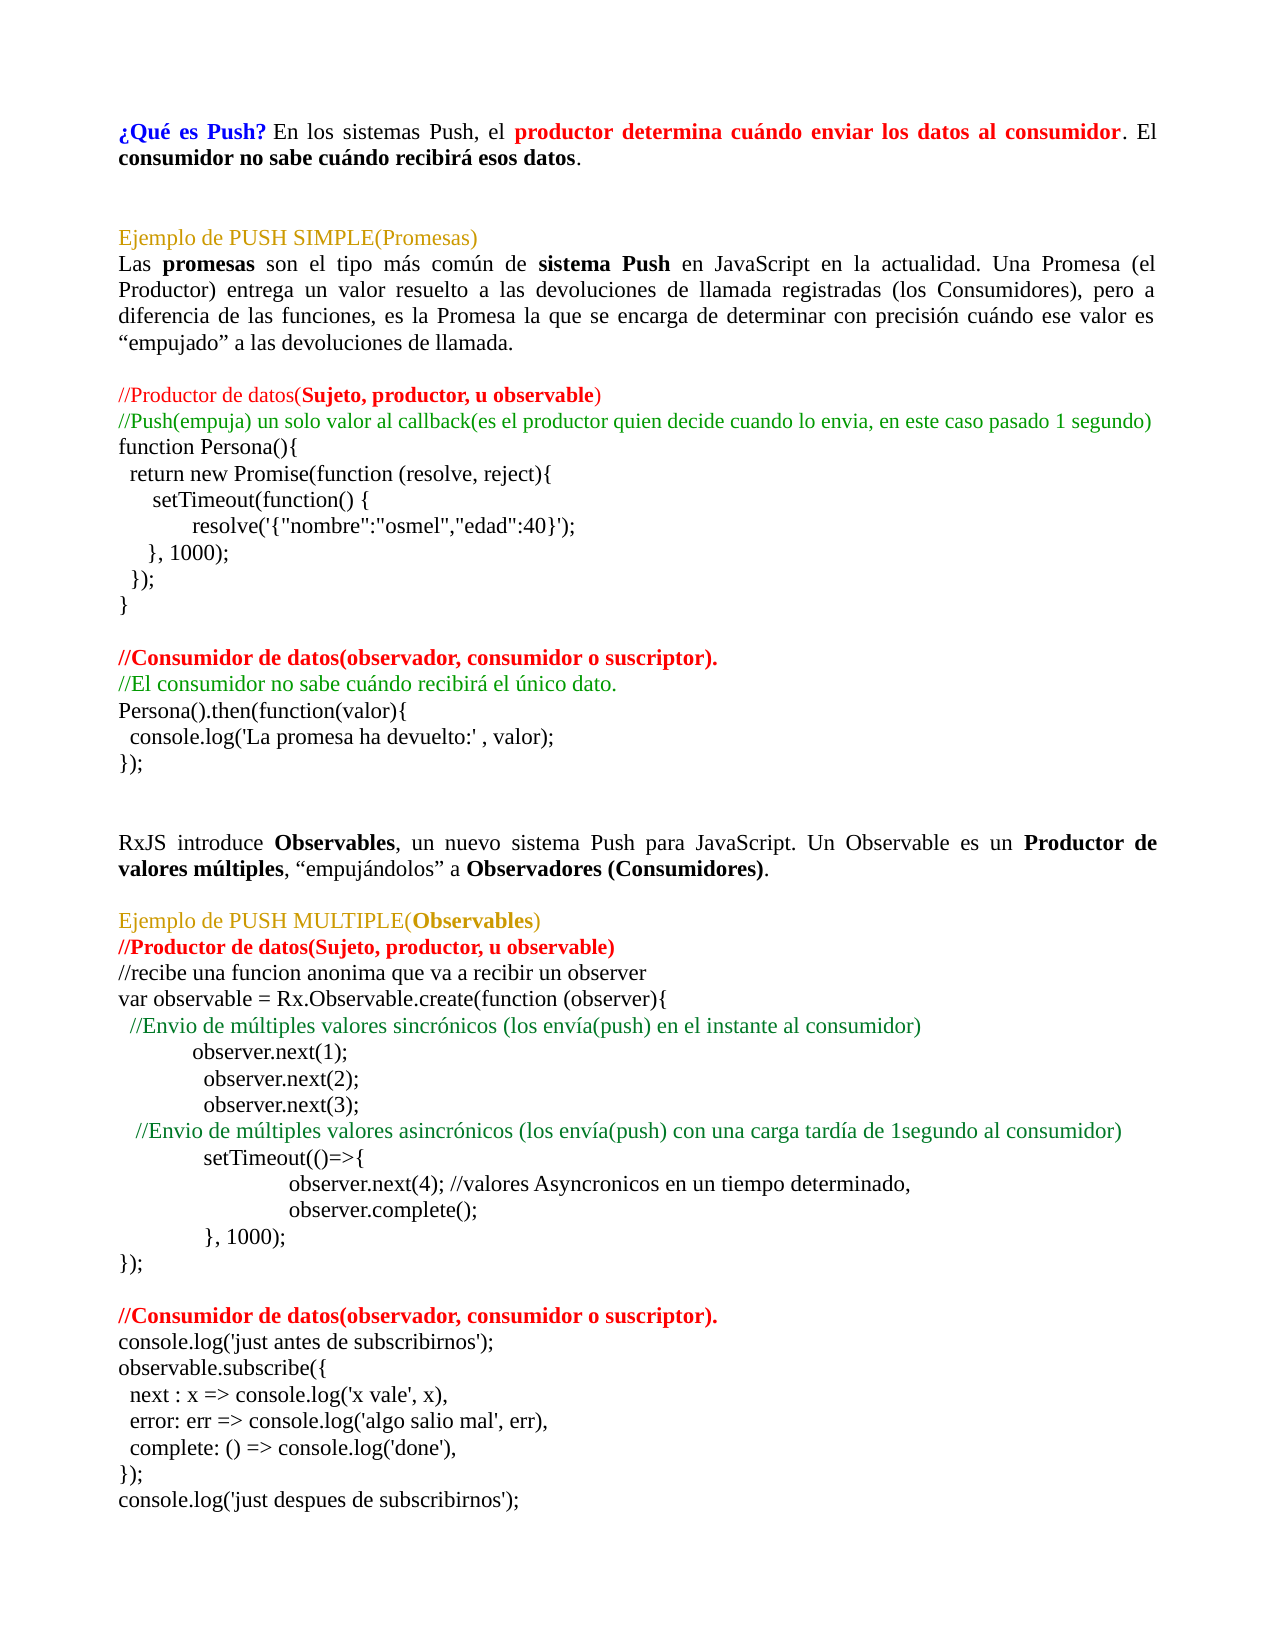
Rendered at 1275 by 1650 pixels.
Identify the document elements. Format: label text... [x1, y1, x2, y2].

text //Consumidor de datos(observador, consumidor o suscriptor). [118, 1302, 1157, 1328]
text Ejemplo de PUSH MULTIPLE(Observables) [118, 908, 1157, 934]
text } [118, 591, 1157, 618]
text error: err => console.log('algo salio mal', err), [118, 1407, 1157, 1433]
text setTimeout(function() { [118, 486, 1157, 512]
text console.log('just antes de subscribirnos'); [118, 1328, 1157, 1354]
text }); [118, 565, 1157, 591]
text resolve('{"nombre":"osmel","edad":40}'); [118, 512, 1157, 539]
text }); [118, 749, 1157, 776]
text function Persona(){ [118, 433, 1157, 459]
text //Push(empuja) un solo valor al callback(es el productor quien decide cuando lo envia, en este caso pasado 1 segundo) [118, 407, 1157, 433]
text //Productor de datos(Sujeto, productor, u observable) [118, 934, 1157, 959]
text //Consumidor de datos(observador, consumidor o suscriptor). [118, 644, 1157, 670]
text Ejemplo de PUSH SIMPLE(Promesas) [118, 223, 1157, 250]
text //Envio de múltiples valores sincrónicos (los envía(push) en el instante al consumidor) [118, 1012, 1157, 1038]
text Las promesas son el tipo más común de sistema Push en JavaScript en la actualidad. Una Promesa (el Productor) entrega un valor resuelto a las devoluciones de llamada registradas (los Consumidores), pero a diferencia de las funciones, es la Promesa la que se encarga de determinar con precisión cuándo ese valor es “empujado” a las devoluciones de llamada. [118, 250, 1157, 355]
text console.log('just despues de subscribirnos'); [118, 1486, 1157, 1513]
text ¿Qué es Push? En los sistemas Push, el productor determina cuándo enviar los datos al consumidor. El consumidor no sabe cuándo recibirá esos datos. [118, 118, 1157, 171]
text next : x => console.log('x vale', x), [118, 1381, 1157, 1407]
text return new Promise(function (resolve, reject){ [118, 459, 1157, 486]
text //El consumidor no sabe cuándo recibirá el único dato. [118, 670, 1157, 697]
text RxJS introduce Observables, un nuevo sistema Push para JavaScript. Un Observable es un Productor de valores múltiples, “empujándolos” a Observadores (Consumidores). [118, 828, 1157, 881]
text }, 1000); [118, 539, 1157, 565]
text complete: () => console.log('done'), [118, 1433, 1157, 1460]
text observer.next(1); [118, 1038, 1157, 1064]
text }); [118, 1249, 1157, 1275]
text //Envio de múltiples valores asincrónicos (los envía(push) con una carga tardía de 1segundo al consumidor) [118, 1117, 1157, 1144]
text Persona().then(function(valor){ [118, 697, 1157, 723]
text //Productor de datos(Sujeto, productor, u observable) [118, 382, 1157, 407]
text console.log('La promesa ha devuelto:' , valor); [118, 723, 1157, 749]
text observer.complete(); [118, 1196, 1157, 1223]
text }, 1000); [118, 1223, 1157, 1249]
text observable.subscribe({ [118, 1354, 1157, 1381]
text setTimeout(()=>{ [118, 1144, 1157, 1170]
text observer.next(3); [118, 1091, 1157, 1117]
text //recibe una funcion anonima que va a recibir un observer [118, 959, 1157, 986]
text }); [118, 1460, 1157, 1486]
text var observable = Rx.Observable.create(function (observer){ [118, 986, 1157, 1012]
text observer.next(2); [118, 1064, 1157, 1091]
text observer.next(4); //valores Asyncronicos en un tiempo determinado, [118, 1170, 1157, 1196]
